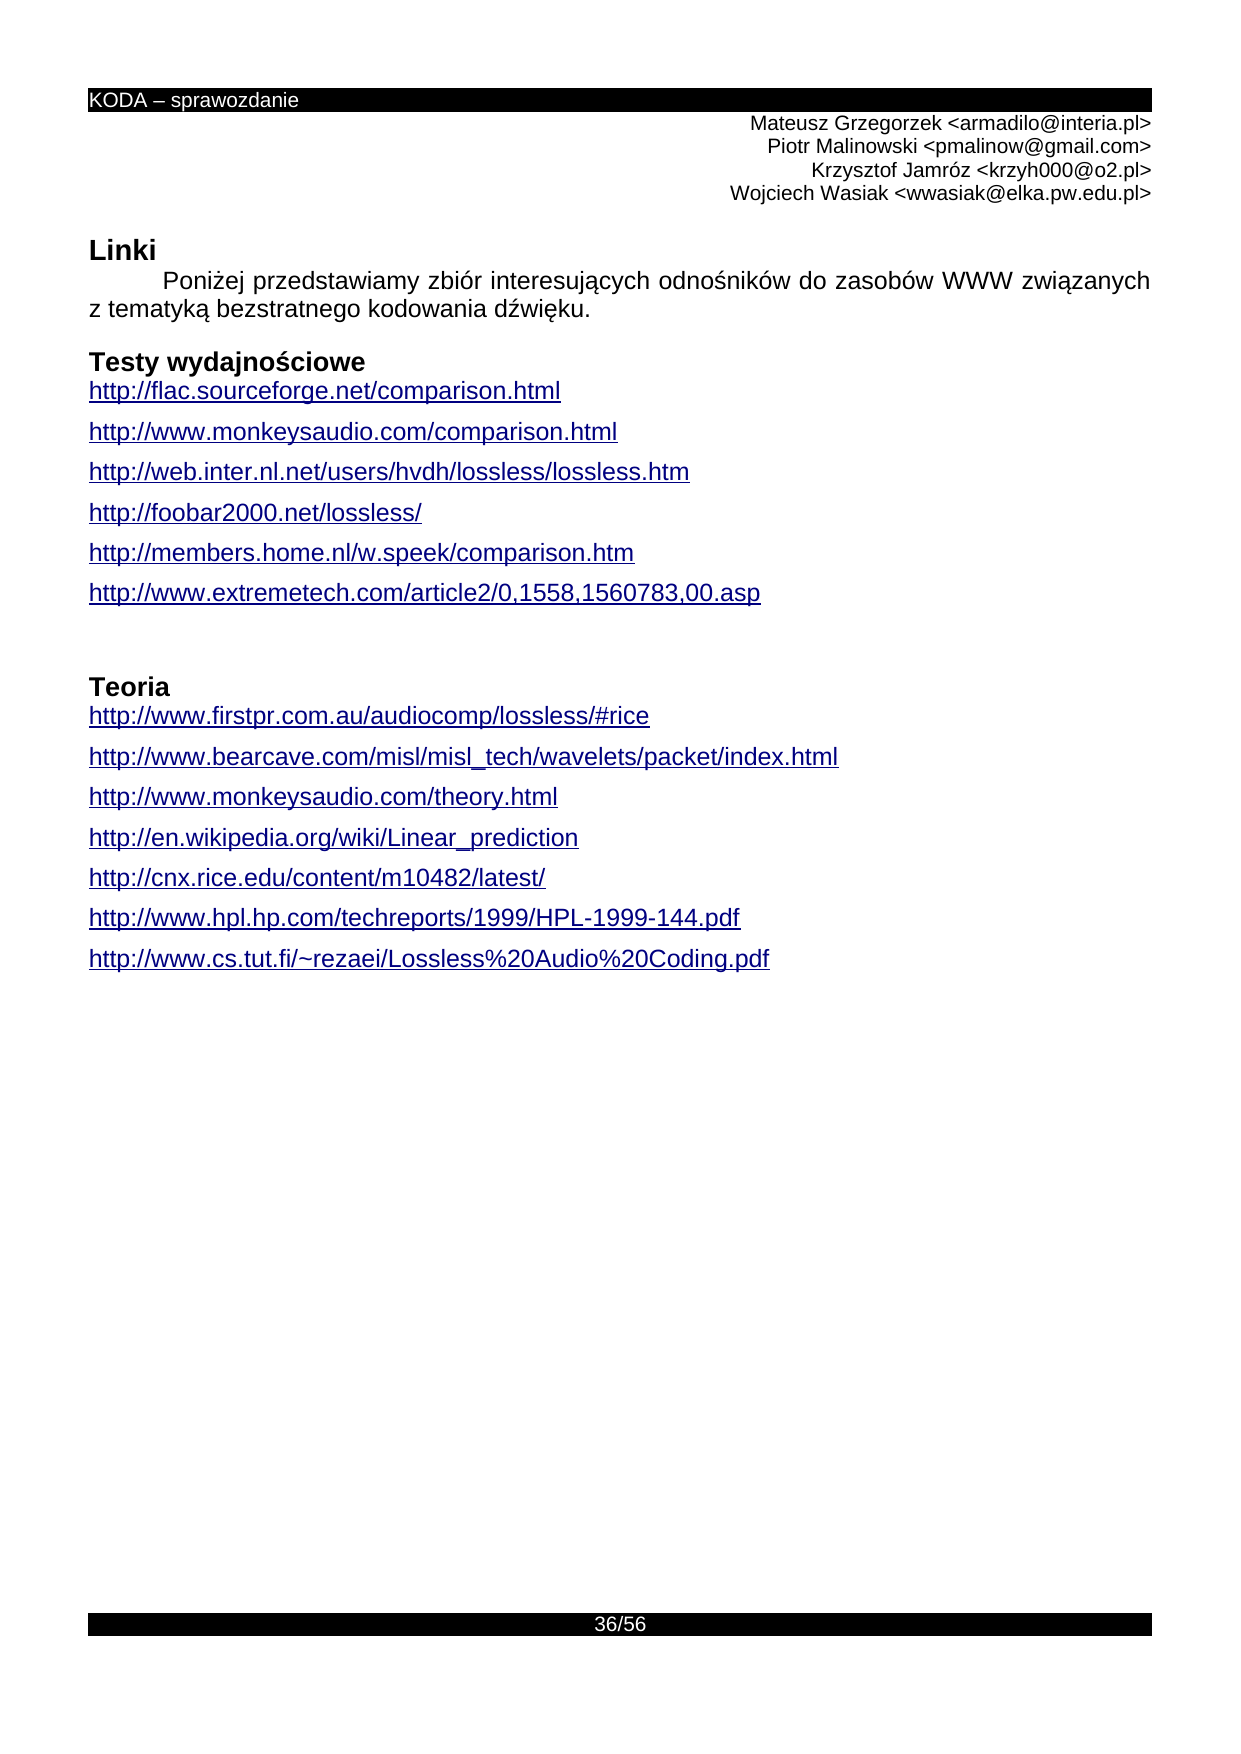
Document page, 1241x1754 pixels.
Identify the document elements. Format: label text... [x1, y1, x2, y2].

text http://www.monkeysaudio.com/theory.html [88, 783, 1152, 811]
text http://flac.sourceforge.net/comparison.html [88, 377, 1152, 405]
text http://en.wikipedia.org/wiki/Linear_prediction [88, 823, 1152, 851]
text http://www.extremetech.com/article2/0,1558,1560783,00.asp [88, 579, 1152, 607]
text http://www.cs.tut.fi/~rezaei/Lossless%20Audio%20Coding.pdf [88, 945, 1152, 973]
subtitle Teoria [88, 672, 1152, 702]
subtitle Testy wydajnościowe [88, 347, 1152, 377]
text http://cnx.rice.edu/content/m10482/latest/ [88, 864, 1152, 892]
text http://www.bearcave.com/misl/misl_tech/wavelets/packet/index.html [88, 743, 1152, 771]
subtitle Linki [88, 234, 1152, 267]
text http://www.monkeysaudio.com/comparison.html [88, 418, 1152, 446]
text http://www.firstpr.com.au/audiocomp/lossless/#rice [88, 702, 1152, 730]
text http://www.hpl.hp.com/techreports/1999/HPL-1999-144.pdf [88, 904, 1152, 932]
text http://foobar2000.net/lossless/ [88, 498, 1152, 526]
text Poniżej przedstawiamy zbiór interesujących odnośników do zasobów WWW związanych z tematyką bezstratnego kodowania dźwięku. [88, 267, 1152, 323]
text http://members.home.nl/w.speek/comparison.htm [88, 539, 1152, 567]
text http://web.inter.nl.net/users/hvdh/lossless/lossless.htm [88, 458, 1152, 486]
